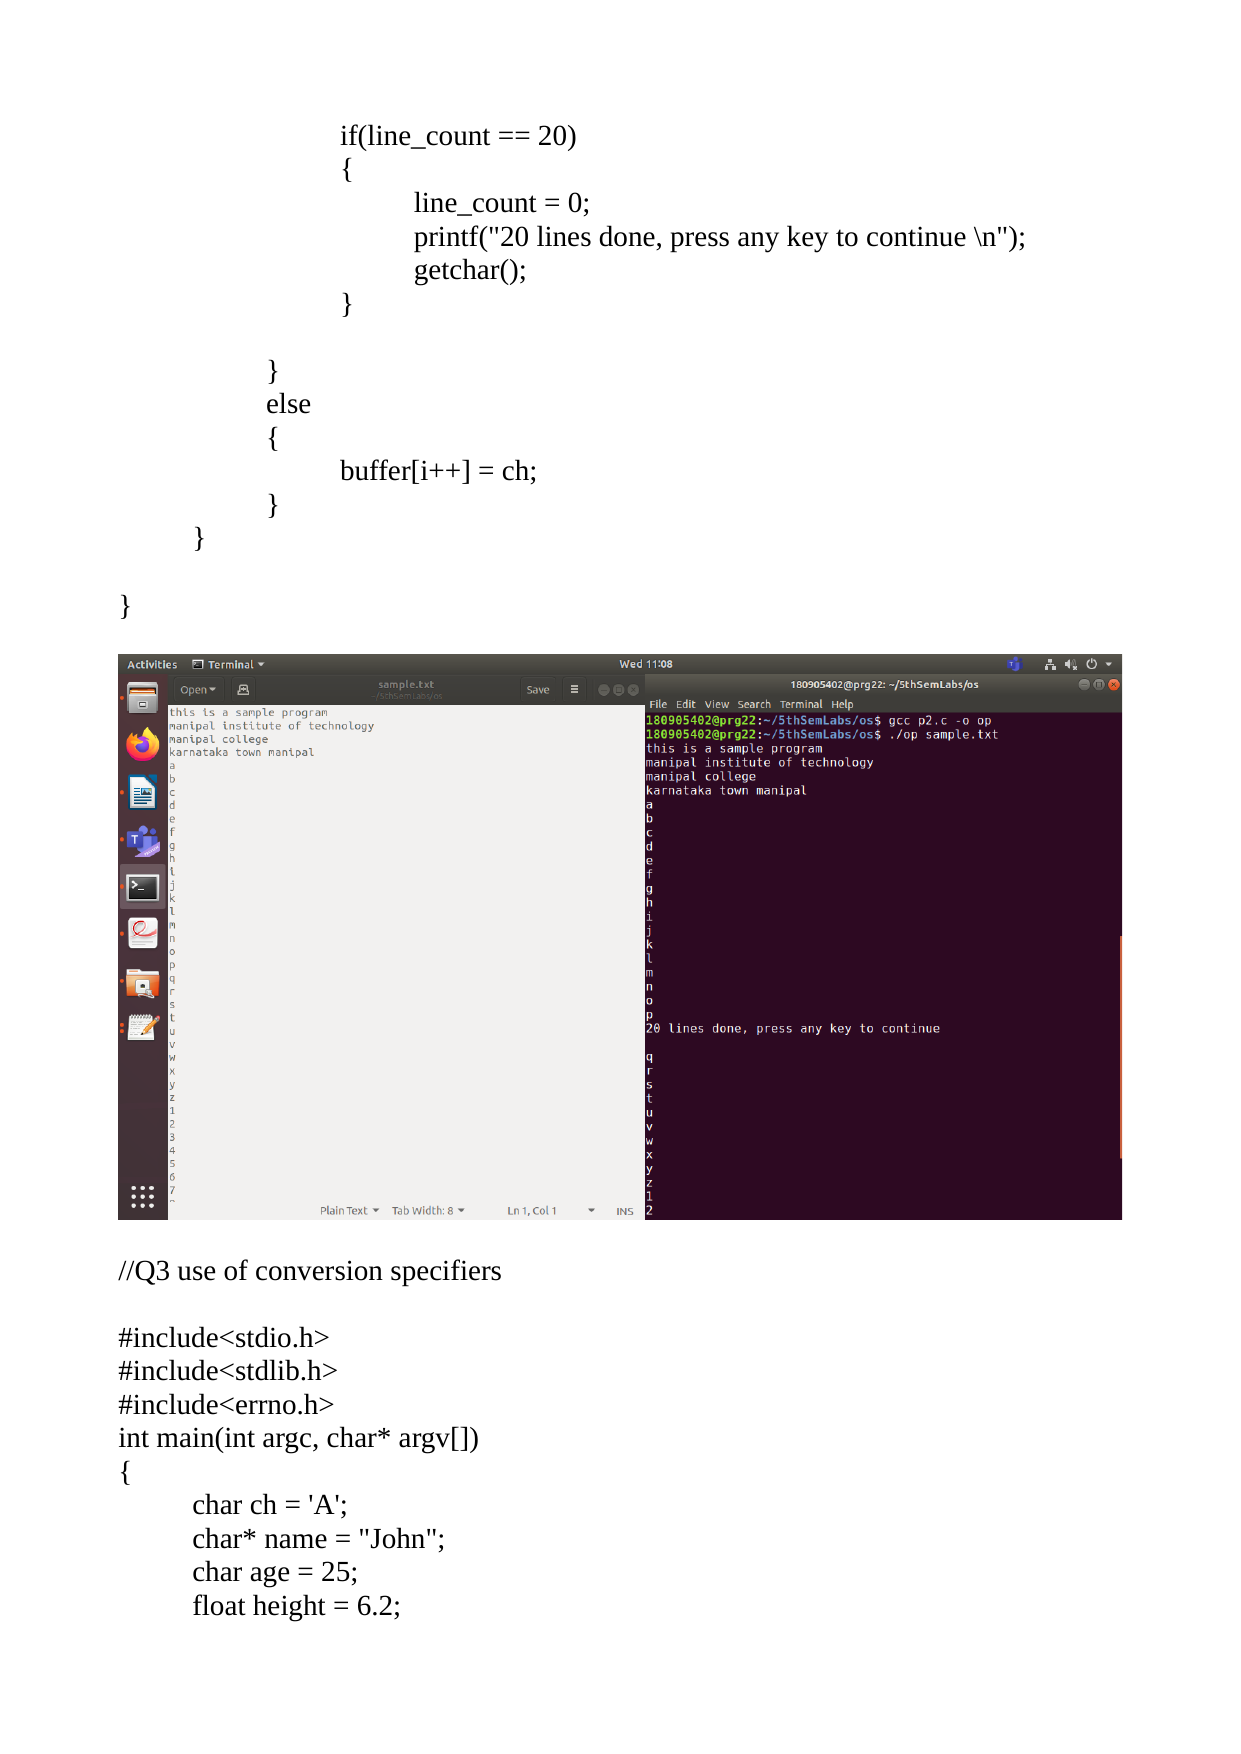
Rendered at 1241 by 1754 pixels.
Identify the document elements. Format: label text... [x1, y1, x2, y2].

text printf("20 lines done, press any key to continue \n"); [118, 219, 1122, 252]
text int main(int argc, char* argv[]) [118, 1420, 1122, 1454]
text } [118, 487, 1122, 521]
text char ch = 'A'; [118, 1487, 1122, 1521]
text char age = 25; [118, 1554, 1122, 1588]
text } [118, 521, 1122, 554]
text if(line_count == 20) [118, 118, 1122, 152]
text { [118, 420, 1122, 453]
picture [118, 654, 1123, 1220]
text { [118, 152, 1122, 185]
text } [118, 588, 1122, 621]
text else [118, 386, 1122, 420]
text #include<stdlib.h> [118, 1353, 1122, 1387]
text #include<errno.h> [118, 1387, 1122, 1420]
text buffer[i++] = ch; [118, 453, 1122, 487]
text float height = 6.2; [118, 1588, 1122, 1622]
text getchar(); [118, 252, 1122, 286]
text //Q3 use of conversion specifiers [118, 1253, 1122, 1286]
text { [118, 1454, 1122, 1487]
text line_count = 0; [118, 185, 1122, 219]
text char* name = "John"; [118, 1521, 1122, 1554]
text } [118, 353, 1122, 386]
text } [118, 286, 1122, 319]
text #include<stdio.h> [118, 1320, 1122, 1353]
